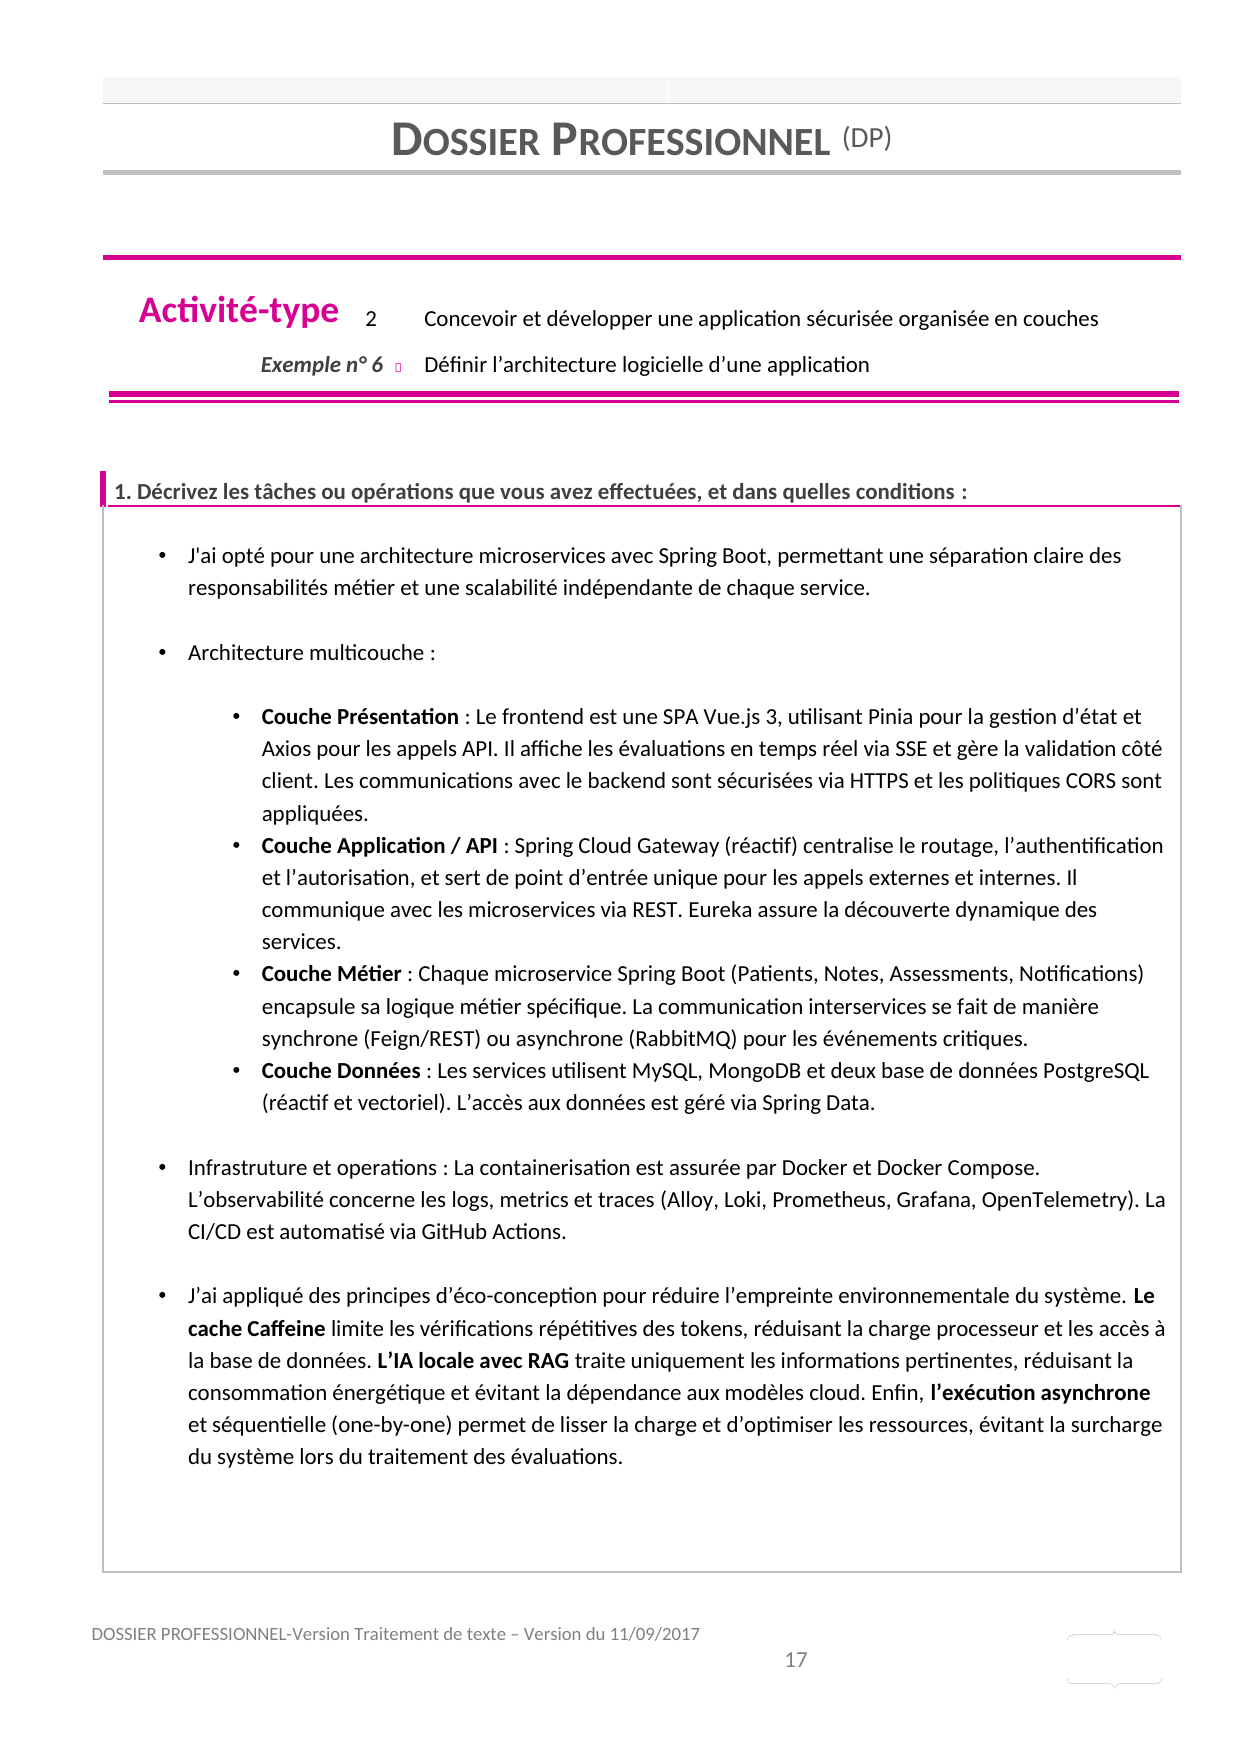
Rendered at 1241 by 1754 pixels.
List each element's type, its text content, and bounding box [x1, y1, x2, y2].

table_cell 1. Décrivez les tâches ou opérations que vous avez effectuées, et dans quelles conditions : [106, 471, 1181, 505]
table_cell [104, 1537, 1180, 1571]
table_cell J'ai opté pour une architecture microservices avec Spring Boot, permettant une séparation claire des responsabilités métier et une scalabilité indépendante de chaque service. Architecture multicouche : Couche Présentation : Le frontend est une SPA Vue.js 3, utilisant Pinia pour la gestion d’état et Axios pour les appels API. Il affiche les évaluations en temps réel via SSE et gère la validation côté client. Les communications avec le backend sont sécurisées via HTTPS et les politiques CORS sont appliquées. Couche Application / API : Spring Cloud Gateway (réactif) centralise le routage, l’authentification et l’autorisation, et sert de point d’entrée unique pour les appels externes et internes. Il communique avec les microservices via REST. Eureka assure la découverte dynamique des services. Couche Métier : Chaque microservice Spring Boot (Patients, Notes, Assessments, Notifications) encapsule sa logique métier spécifique. La communication interservices se fait de manière synchrone (Feign/REST) ou asynchrone (RabbitMQ) pour les événements critiques. Couche Données : Les services utilisent MySQL, MongoDB et deux base de données PostgreSQL (réactif et vectoriel). L’accès aux données est géré via Spring Data. Infrastruture et operations : La containerisation est assurée par Docker et Docker Compose. L’observabilité concerne les logs, metrics et traces (Alloy, Loki, Prometheus, Grafana, OpenTelemetry). La CI/CD est automatisé via GitHub Actions. J’ai appliqué des principes d’éco-conception pour réduire l’empreinte environnementale du système. Le cache Caffeine limite les vérifications répétitives des tokens, réduisant la charge processeur et les accès à la base de données. L’IA locale avec RAG traite uniquement les informations pertinentes, réduisant la consommation énergétique et évitant la dépendance aux modèles cloud. Enfin, l’exécution asynchrone et séquentielle (one-by-one) permet de lisser la charge et d’optimiser les ressources, évitant la surcharge du système lors du traitement des évaluations. [104, 505, 1180, 1503]
table_cell [103, 391, 1181, 437]
table_cell Définir l’architecture logicielle d’une application [413, 332, 1181, 391]
table_cell Exemple n° 6  [103, 332, 413, 391]
table_header Activité-type [103, 280, 354, 332]
table_header Concevoir et développer une application sécurisée organisée en couches [413, 280, 1181, 332]
table_header 2 [354, 280, 413, 332]
table_cell [104, 1503, 1180, 1537]
table_cell [103, 437, 1181, 471]
